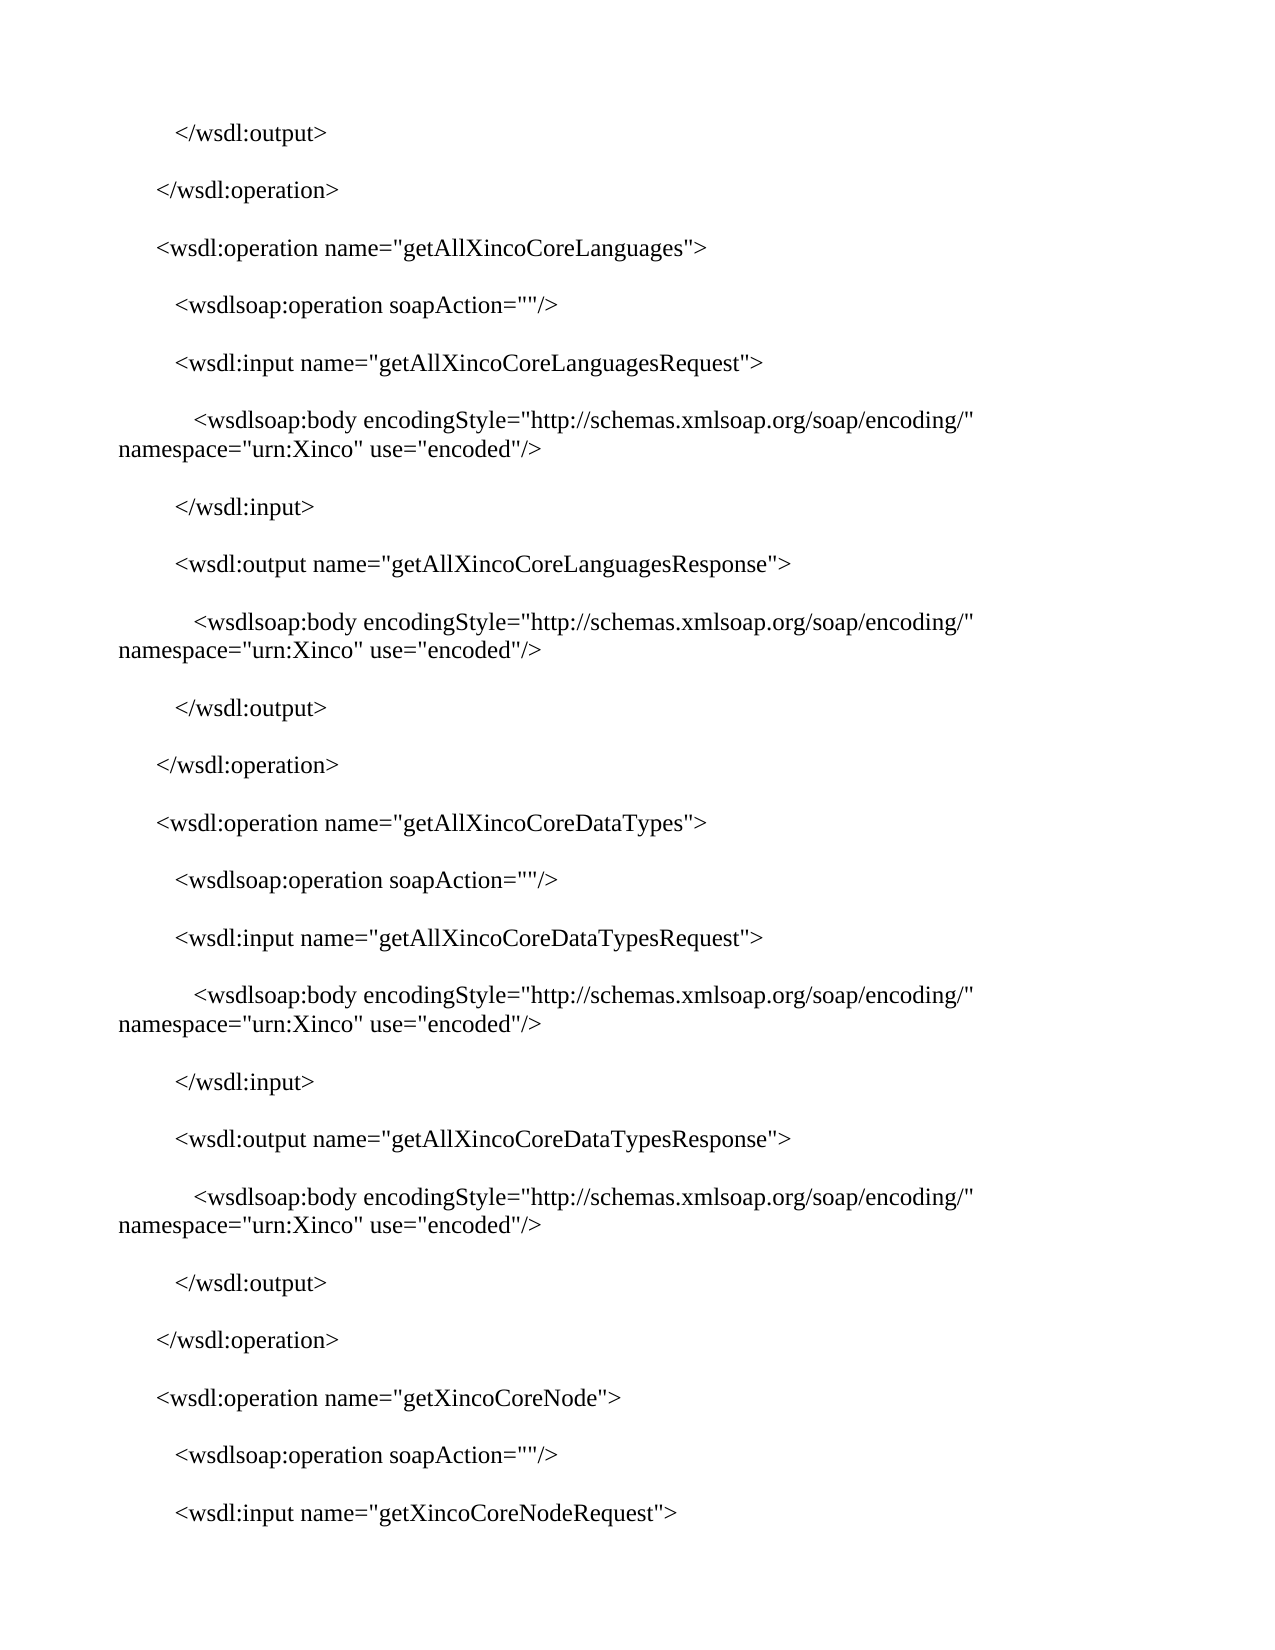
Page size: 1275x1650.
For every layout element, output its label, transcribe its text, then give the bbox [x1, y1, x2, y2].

text <wsdl:input name="getAllXincoCoreLanguagesRequest"> [118, 348, 1157, 377]
text </wsdl:operation> [118, 176, 1157, 204]
text <wsdlsoap:operation soapAction=""/> [118, 866, 1157, 894]
text <wsdlsoap:body encodingStyle="http://schemas.xmlsoap.org/soap/encoding/" namespace="urn:Xinco" use="encoded"/> [118, 607, 1157, 664]
text <wsdlsoap:body encodingStyle="http://schemas.xmlsoap.org/soap/encoding/" namespace="urn:Xinco" use="encoded"/> [118, 1182, 1157, 1239]
text </wsdl:output> [118, 118, 1157, 147]
text <wsdlsoap:body encodingStyle="http://schemas.xmlsoap.org/soap/encoding/" namespace="urn:Xinco" use="encoded"/> [118, 981, 1157, 1038]
text <wsdl:output name="getAllXincoCoreLanguagesResponse"> [118, 549, 1157, 578]
text <wsdl:operation name="getAllXincoCoreDataTypes"> [118, 808, 1157, 837]
text <wsdl:operation name="getXincoCoreNode"> [118, 1383, 1157, 1412]
text <wsdl:output name="getAllXincoCoreDataTypesResponse"> [118, 1124, 1157, 1153]
text </wsdl:output> [118, 1268, 1157, 1297]
text </wsdl:operation> [118, 1326, 1157, 1354]
text <wsdlsoap:body encodingStyle="http://schemas.xmlsoap.org/soap/encoding/" namespace="urn:Xinco" use="encoded"/> [118, 406, 1157, 463]
text <wsdlsoap:operation soapAction=""/> [118, 1441, 1157, 1469]
text </wsdl:input> [118, 492, 1157, 521]
text </wsdl:output> [118, 693, 1157, 722]
text <wsdlsoap:operation soapAction=""/> [118, 291, 1157, 319]
text <wsdl:operation name="getAllXincoCoreLanguages"> [118, 233, 1157, 262]
text <wsdl:input name="getXincoCoreNodeRequest"> [118, 1498, 1157, 1527]
text </wsdl:operation> [118, 751, 1157, 779]
text </wsdl:input> [118, 1067, 1157, 1096]
text <wsdl:input name="getAllXincoCoreDataTypesRequest"> [118, 923, 1157, 952]
